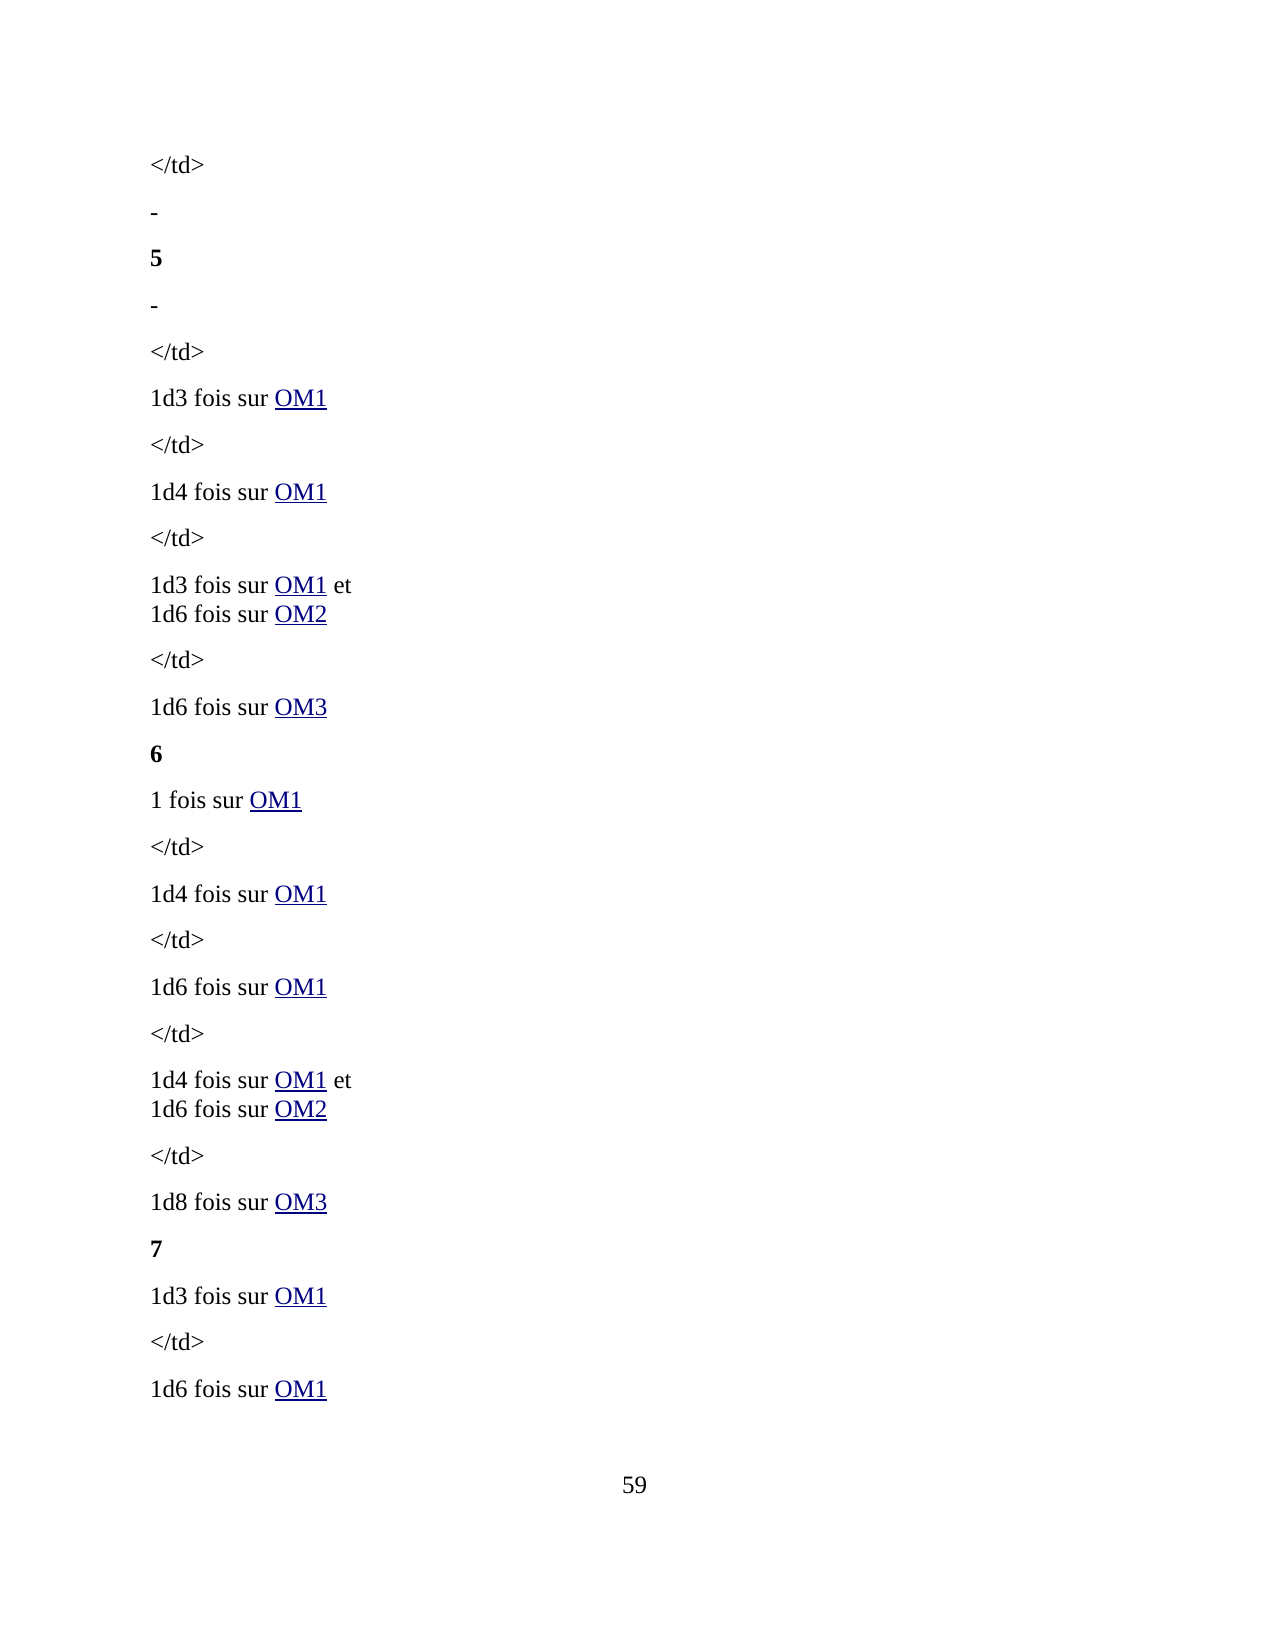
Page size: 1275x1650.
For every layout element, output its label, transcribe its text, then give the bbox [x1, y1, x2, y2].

text </td> [150, 832, 1125, 861]
text 1d4 fois sur OM1 [150, 879, 1125, 907]
text 7 [150, 1234, 1125, 1263]
text </td> [150, 1019, 1125, 1047]
text </td> [150, 1327, 1125, 1356]
text 1 fois sur OM1 [150, 785, 1125, 814]
text 1d3 fois sur OM1 [150, 1281, 1125, 1309]
text 1d3 fois sur OM1 [150, 383, 1125, 412]
text 1d6 fois sur OM3 [150, 692, 1125, 721]
text 1d4 fois sur OM1 [150, 477, 1125, 505]
text - [150, 197, 1125, 225]
text </td> [150, 150, 1125, 179]
text 1d6 fois sur OM1 [150, 1374, 1125, 1403]
text - [150, 290, 1125, 319]
text 1d4 fois sur OM1 et 1d6 fois sur OM2 [150, 1065, 1125, 1123]
text 1d3 fois sur OM1 et 1d6 fois sur OM2 [150, 570, 1125, 627]
text </td> [150, 430, 1125, 459]
text 1d8 fois sur OM3 [150, 1187, 1125, 1216]
text </td> [150, 925, 1125, 954]
text </td> [150, 645, 1125, 674]
text </td> [150, 1141, 1125, 1169]
text 1d6 fois sur OM1 [150, 972, 1125, 1001]
text 5 [150, 243, 1125, 272]
text 6 [150, 739, 1125, 767]
text </td> [150, 337, 1125, 365]
text </td> [150, 523, 1125, 552]
